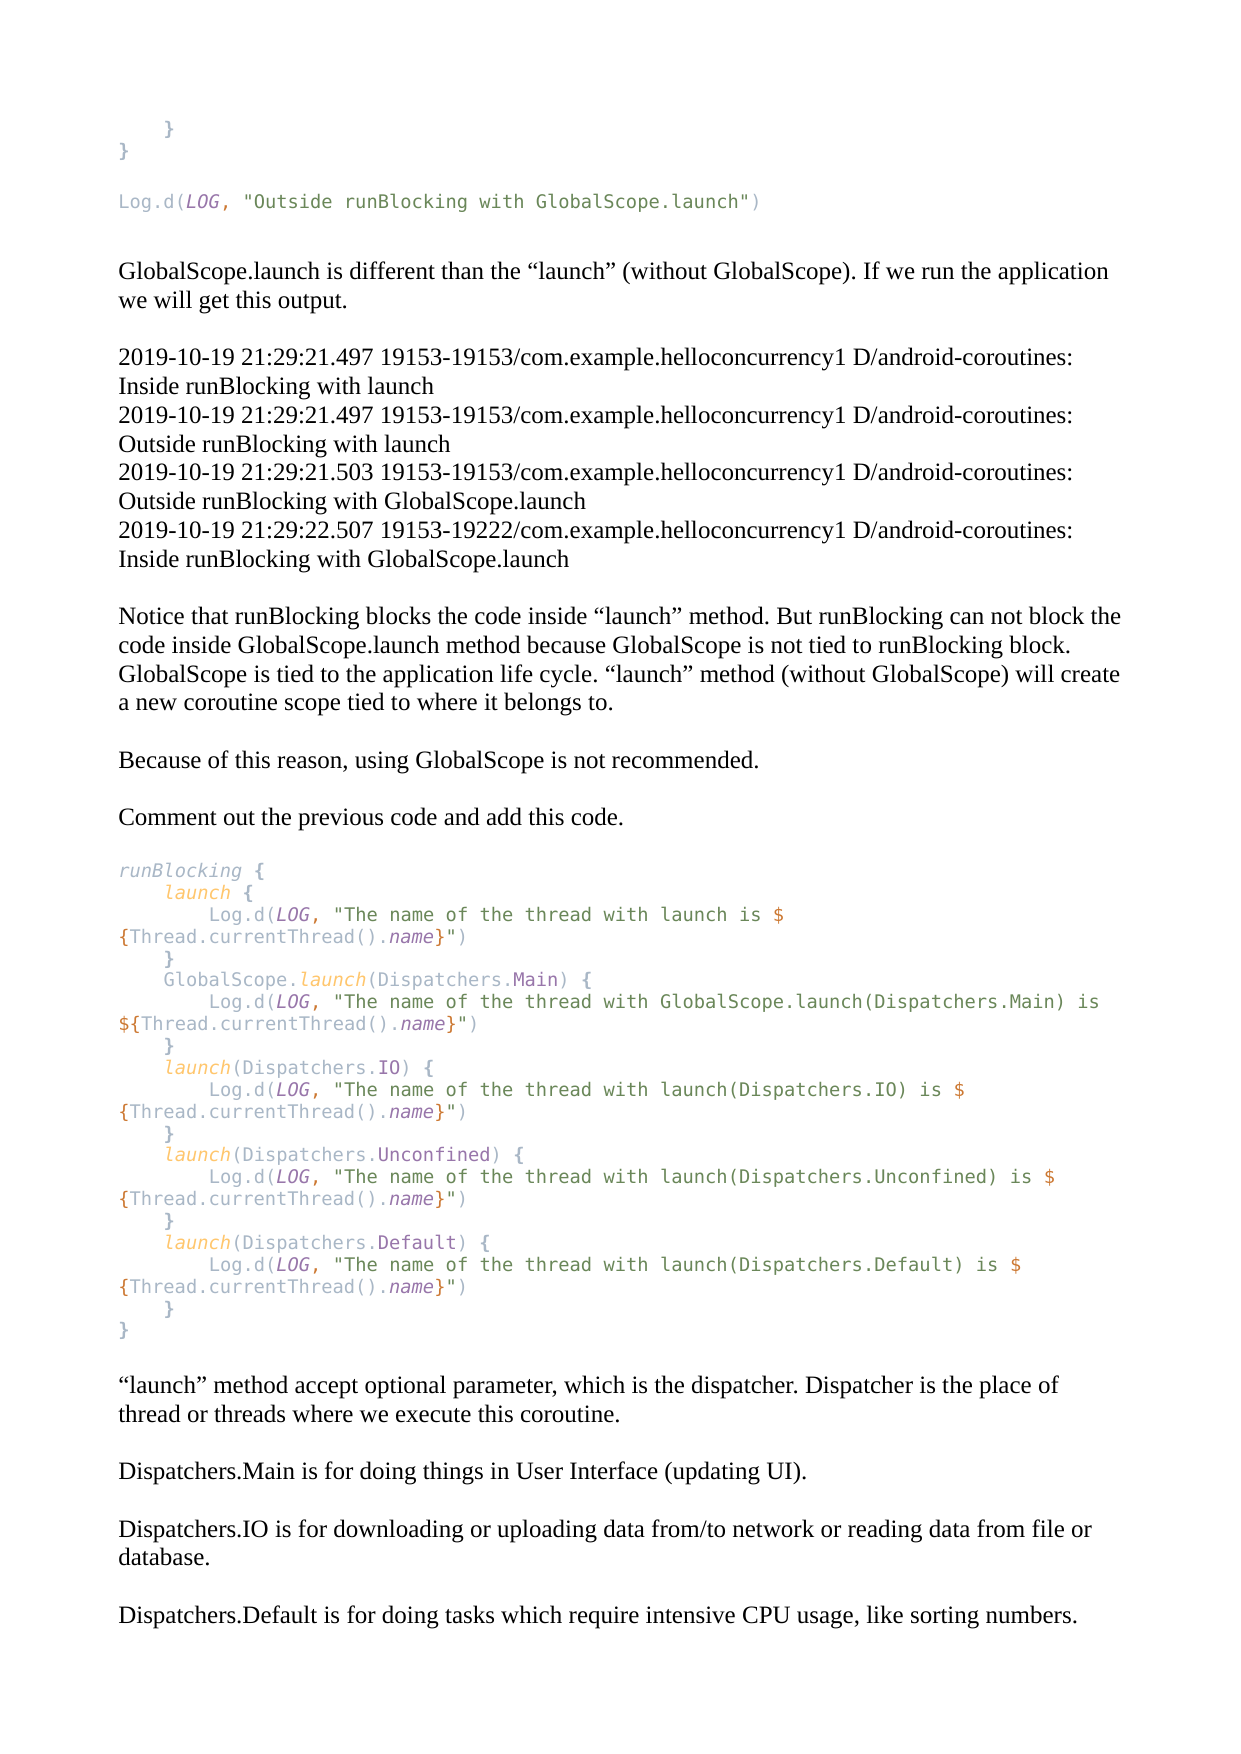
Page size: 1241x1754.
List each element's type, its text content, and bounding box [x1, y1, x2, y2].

text 2019-10-19 21:29:21.503 19153-19153/com.example.helloconcurrency1 D/android-coroutines: Outside runBlocking with GlobalScope.launch [118, 457, 1122, 515]
text 2019-10-19 21:29:21.497 19153-19153/com.example.helloconcurrency1 D/android-coroutines: Outside runBlocking with launch [118, 400, 1122, 457]
text } } Log.d(LOG, "Outside runBlocking with GlobalScope.launch") [118, 118, 1122, 212]
text Notice that runBlocking blocks the code inside “launch” method. But runBlocking can not block the code inside GlobalScope.launch method because GlobalScope is not tied to runBlocking block. GlobalScope is tied to the application life cycle. “launch” method (without GlobalScope) will create a new coroutine scope tied to where it belongs to. [118, 601, 1122, 716]
text Dispatchers.IO is for downloading or uploading data from/to network or reading data from file or database. [118, 1514, 1122, 1571]
text Dispatchers.Main is for doing things in User Interface (updating UI). [118, 1456, 1122, 1485]
text GlobalScope.launch is different than the “launch” (without GlobalScope). If we run the application we will get this output. [118, 256, 1122, 314]
text 2019-10-19 21:29:21.497 19153-19153/com.example.helloconcurrency1 D/android-coroutines: Inside runBlocking with launch [118, 342, 1122, 400]
text Comment out the previous code and add this code. [118, 802, 1122, 831]
text runBlocking { launch { Log.d(LOG, "The name of the thread with launch is ${Thread.currentThread().name}") } GlobalScope.launch(Dispatchers.Main) { Log.d(LOG, "The name of the thread with GlobalScope.launch(Dispatchers.Main) is ${Thread.currentThread().name}") } launch(Dispatchers.IO) { Log.d(LOG, "The name of the thread with launch(Dispatchers.IO) is ${Thread.currentThread().name}") } launch(Dispatchers.Unconfined) { Log.d(LOG, "The name of the thread with launch(Dispatchers.Unconfined) is ${Thread.currentThread().name}") } launch(Dispatchers.Default) { Log.d(LOG, "The name of the thread with launch(Dispatchers.Default) is ${Thread.currentThread().name}") } } [118, 860, 1122, 1341]
text Because of this reason, using GlobalScope is not recommended. [118, 745, 1122, 774]
text 2019-10-19 21:29:22.507 19153-19222/com.example.helloconcurrency1 D/android-coroutines: Inside runBlocking with GlobalScope.launch [118, 515, 1122, 572]
text Dispatchers.Default is for doing tasks which require intensive CPU usage, like sorting numbers. [118, 1600, 1122, 1629]
text “launch” method accept optional parameter, which is the dispatcher. Dispatcher is the place of thread or threads where we execute this coroutine. [118, 1370, 1122, 1427]
